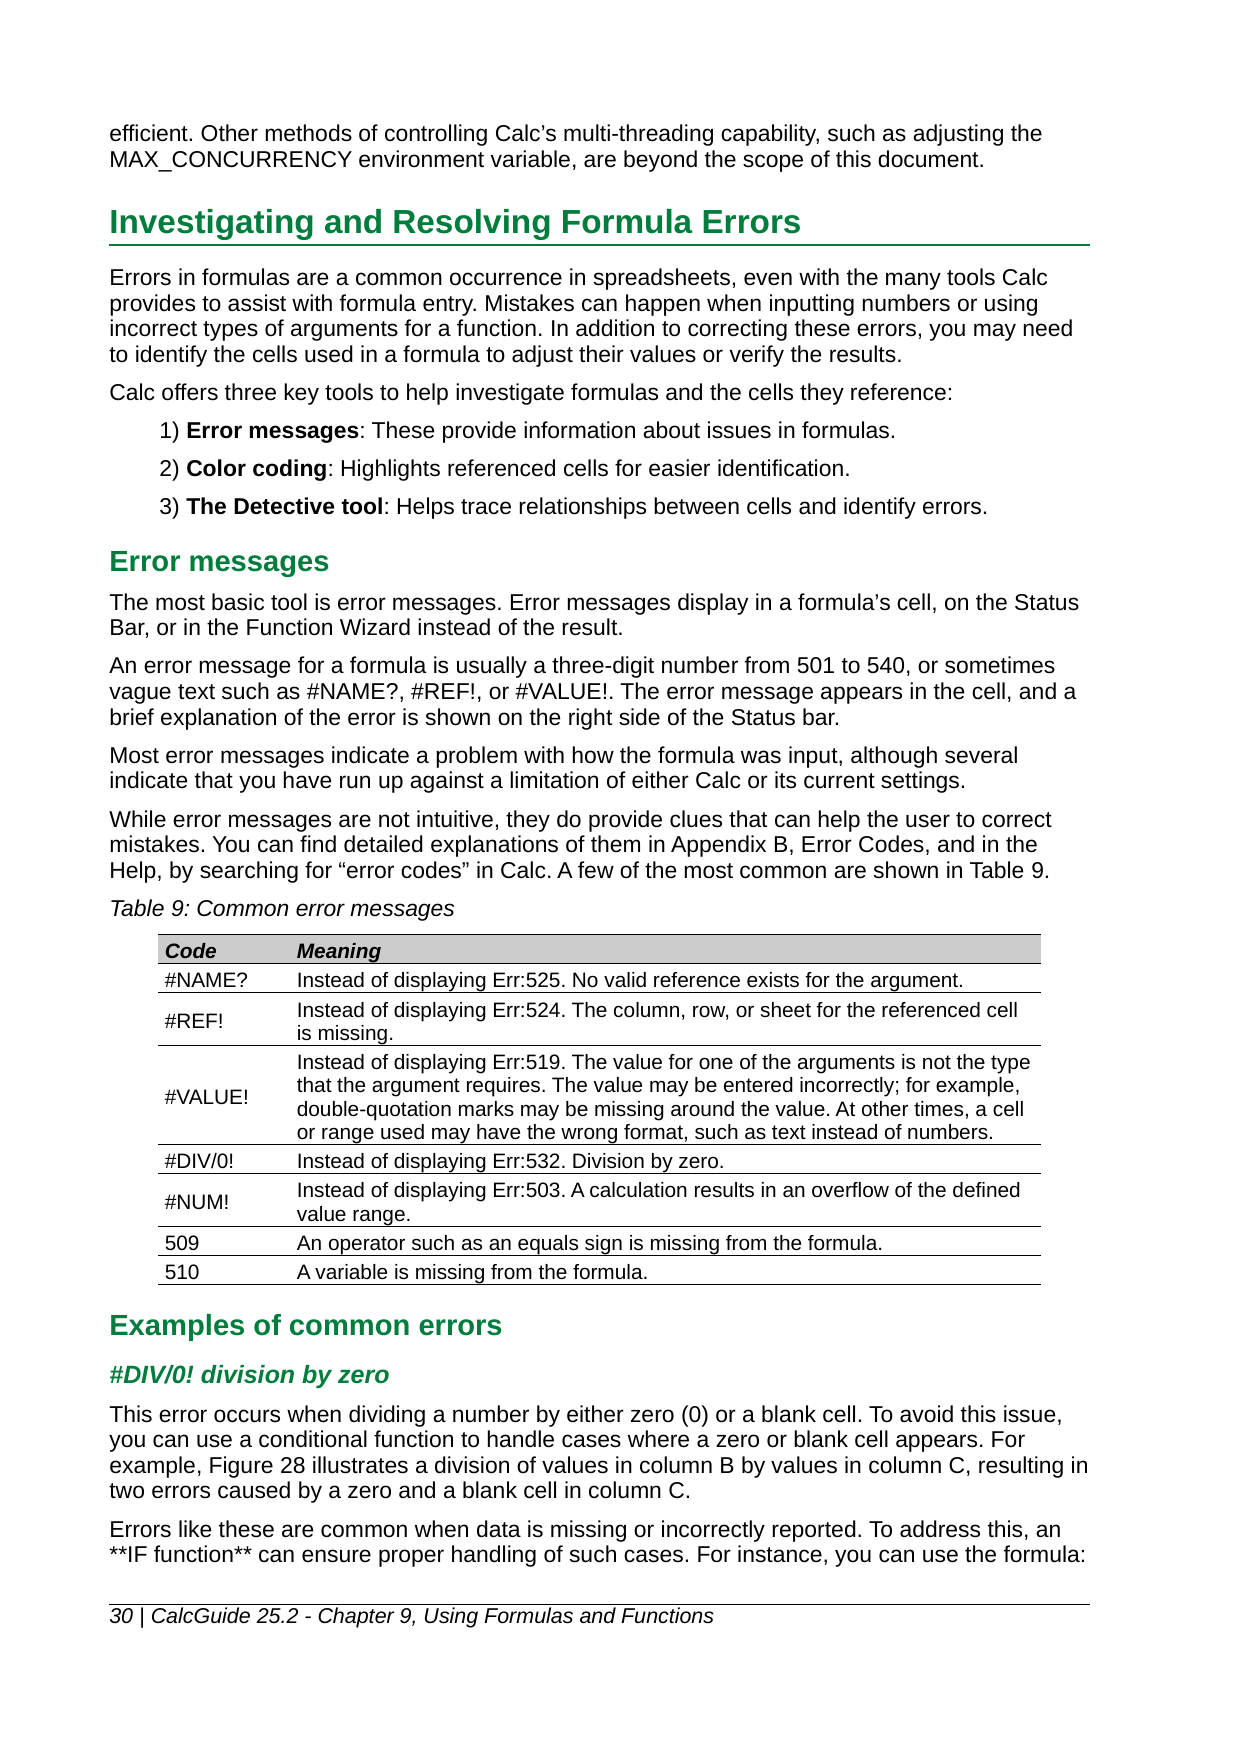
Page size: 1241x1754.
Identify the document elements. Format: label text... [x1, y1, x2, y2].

table_cell Instead of displaying Err:532. Division by zero. [290, 1145, 1041, 1173]
subtitle Error messages [109, 544, 1090, 577]
table_header Code [158, 935, 290, 963]
table_cell Instead of displaying Err:503. A calculation results in an overflow of the defined value range. [290, 1174, 1041, 1226]
subtitle #DIV/0! division by zero [109, 1361, 1090, 1389]
text The most basic tool is error messages. Error messages display in a formula’s cell, on the Status Bar, or in the Function Wizard instead of the result. [109, 589, 1090, 641]
table_cell #NUM! [158, 1174, 290, 1226]
table_cell Instead of displaying Err:524. The column, row, or sheet for the referenced cell is missing. [290, 993, 1041, 1045]
text This error occurs when dividing a number by either zero (0) or a blank cell. To avoid this issue, you can use a conditional function to handle cases where a zero or blank cell appears. For example, Figure 28 illustrates a division of values in column B by values in column C, resulting in two errors caused by a zero and a blank cell in column C. [109, 1401, 1090, 1504]
table_header Meaning [290, 935, 1041, 963]
text Most error messages indicate a problem with how the formula was input, although several indicate that you have run up against a limitation of either Calc or its current settings. [109, 743, 1090, 794]
table_cell An operator such as an equals sign is missing from the formula. [290, 1227, 1041, 1255]
subtitle Examples of common errors [109, 1309, 1090, 1342]
text Errors like these are common when data is missing or incorrectly reported. To address this, an **IF function** can ensure proper handling of such cases. For instance, you can use the formula: [109, 1516, 1090, 1568]
list Color coding: Highlights referenced cells for easier identification. [186, 456, 1090, 482]
subtitle Investigating and Resolving Formula Errors [109, 203, 1090, 244]
table_cell #DIV/0! [158, 1145, 290, 1173]
table_cell A variable is missing from the formula. [290, 1256, 1041, 1284]
list Calc offers three key tools to help investigate formulas and the cells they reference: [109, 380, 1090, 405]
table_cell #NAME? [158, 964, 290, 992]
table_cell 510 [158, 1256, 290, 1284]
text efficient. Other methods of controlling Calc’s multi-threading capability, such as adjusting the MAX_CONCURRENCY environment variable, are beyond the scope of this document. [109, 121, 1090, 172]
table_cell Instead of displaying Err:519. The value for one of the arguments is not the type that the argument requires. The value may be entered incorrectly; for example, double-quotation marks may be missing around the value. At other times, a cell or range used may have the wrong format, such as text instead of numbers. [290, 1046, 1041, 1144]
text An error message for a formula is usually a three-digit number from 501 to 540, or sometimes vague text such as #NAME?, #REF!, or #VALUE!. The error message appears in the cell, and a brief explanation of the error is shown on the right side of the Status bar. [109, 653, 1090, 730]
list Error messages: These provide information about issues in formulas. [186, 418, 1090, 443]
text Table 9: Common error messages [109, 896, 1090, 921]
text Errors in formulas are a common occurrence in spreadsheets, even with the many tools Calc provides to assist with formula entry. Mistakes can happen when inputting numbers or using incorrect types of arguments for a function. In addition to correcting these errors, you may need to identify the cells used in a formula to adjust their values or verify the results. [109, 265, 1090, 367]
table_cell #VALUE! [158, 1046, 290, 1144]
table_cell #REF! [158, 993, 290, 1045]
table_cell Instead of displaying Err:525. No valid reference exists for the argument. [290, 964, 1041, 992]
table_cell 509 [158, 1227, 290, 1255]
text While error messages are not intuitive, they do provide clues that can help the user to correct mistakes. You can find detailed explanations of them in Appendix B, Error Codes, and in the Help, by searching for “error codes” in Calc. A few of the most common are shown in Table 9. [109, 806, 1090, 883]
list The Detective tool: Helps trace relationships between cells and identify errors. [186, 494, 1090, 520]
